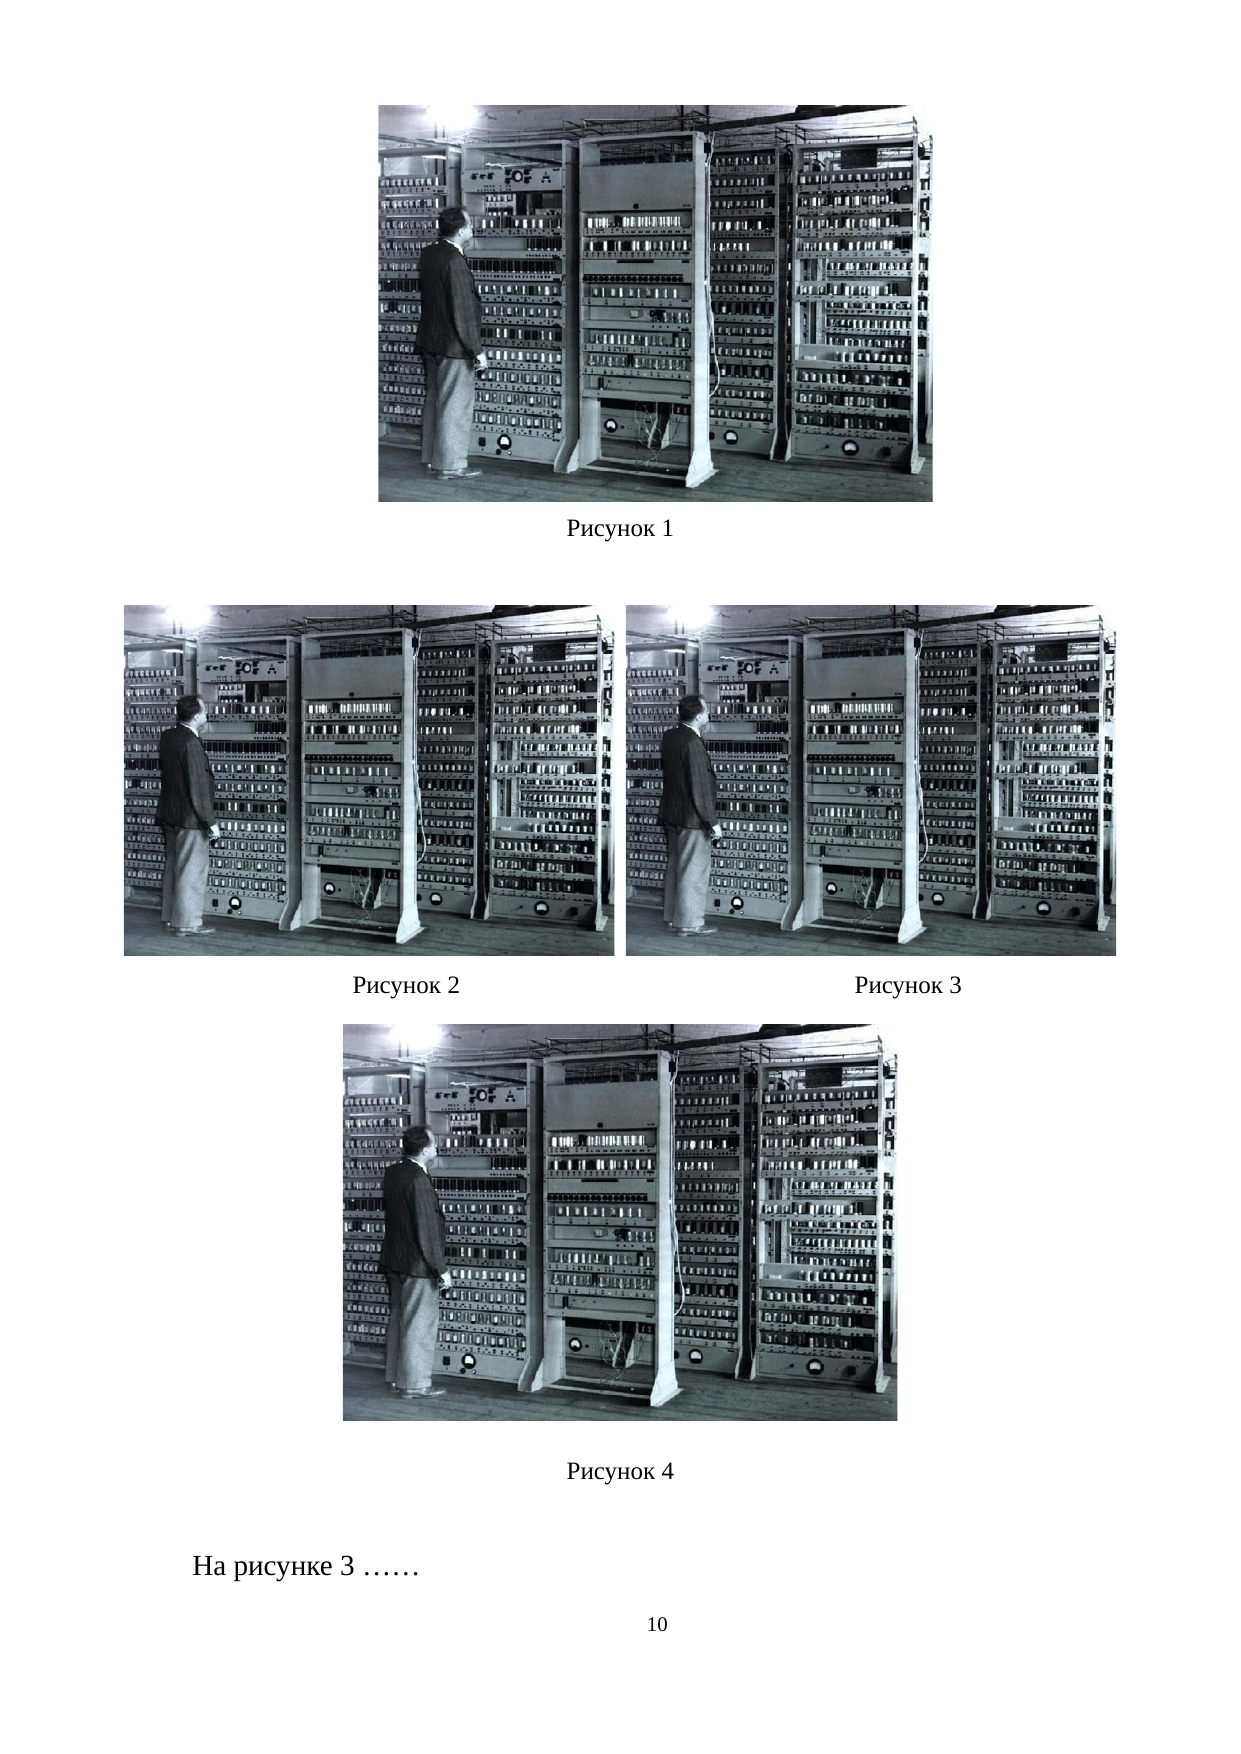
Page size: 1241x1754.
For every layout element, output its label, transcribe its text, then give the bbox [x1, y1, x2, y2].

table_cell Рисунок 4 [118, 1019, 1122, 1548]
picture [123, 605, 615, 956]
picture [342, 1024, 898, 1421]
table_header Рисунок 2 [118, 600, 620, 1019]
text На рисунке 3 …… [118, 1548, 1122, 1581]
picture [378, 105, 933, 502]
picture [625, 605, 1117, 956]
table_header Рисунок 3 [620, 600, 1122, 1019]
text Рисунок 1 [118, 513, 1122, 542]
